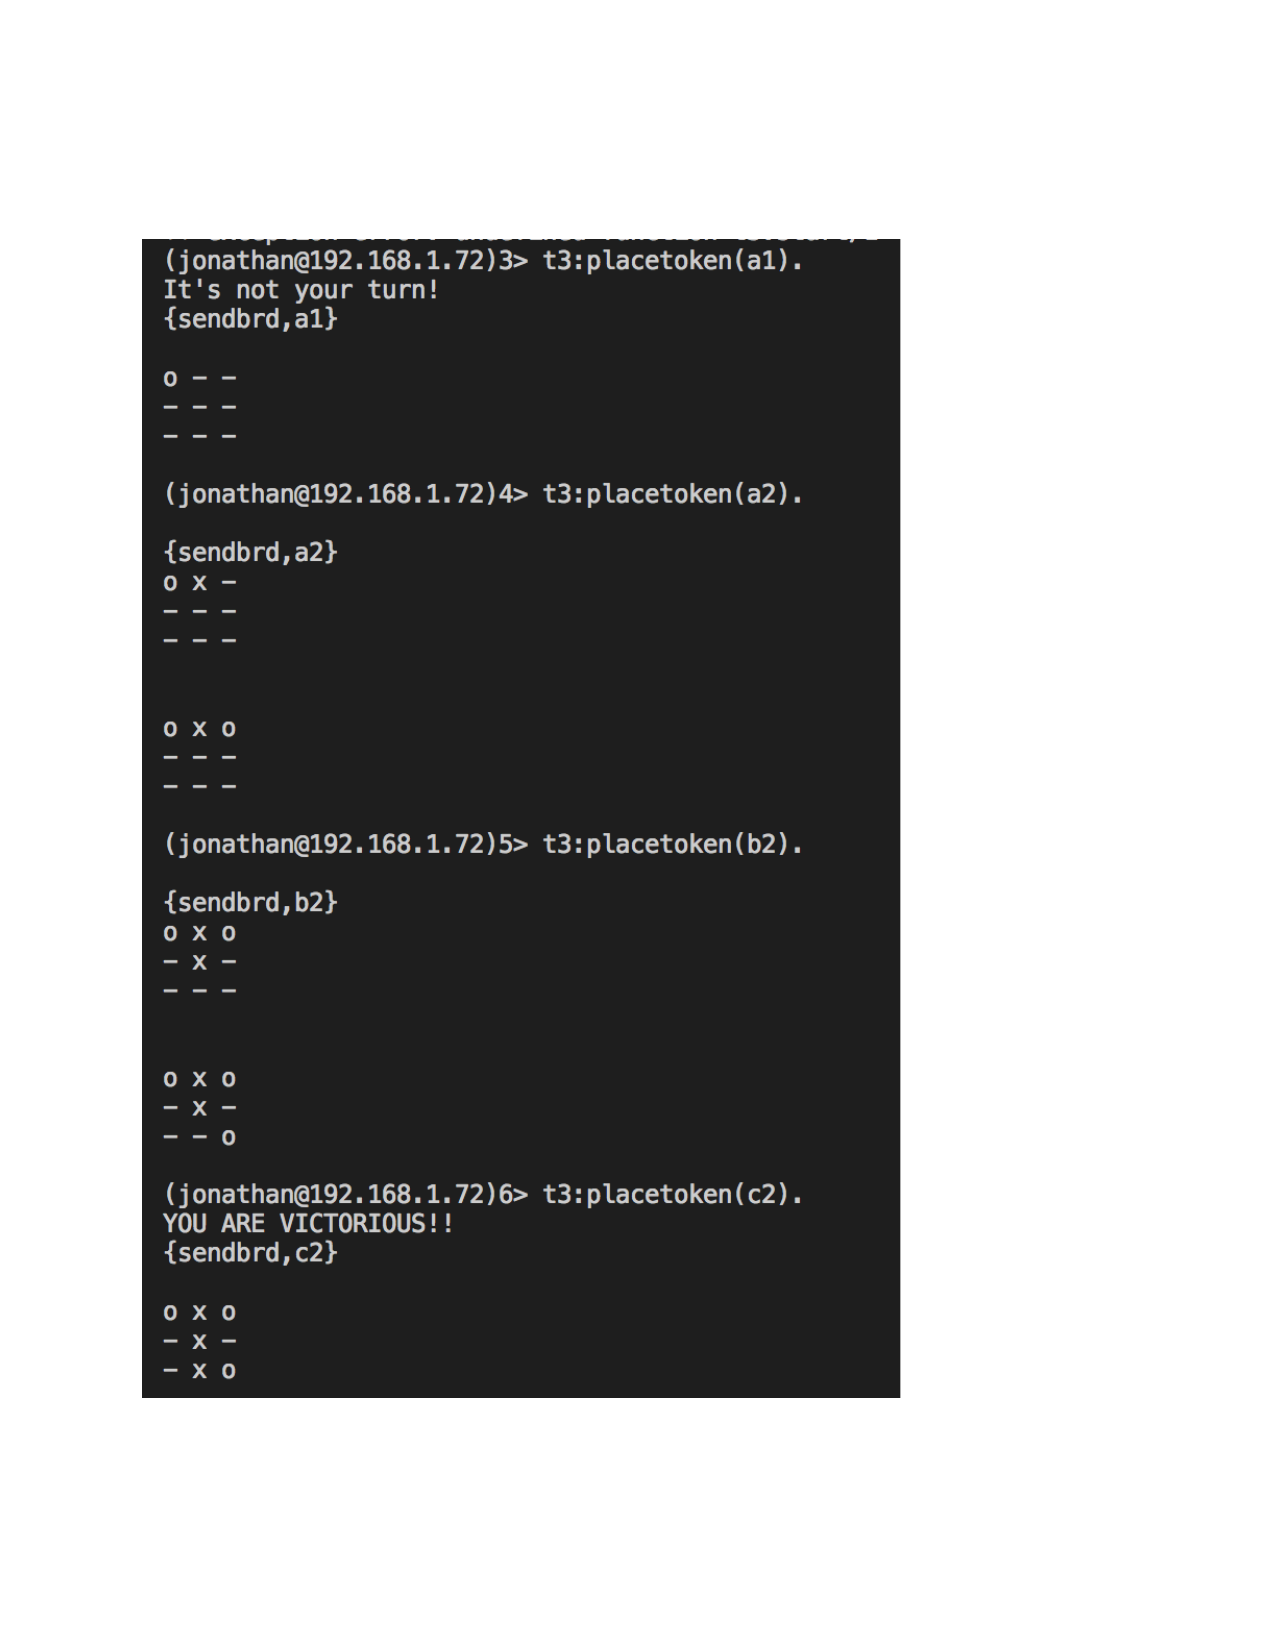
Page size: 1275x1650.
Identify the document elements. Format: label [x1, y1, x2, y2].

picture [142, 239, 901, 1398]
